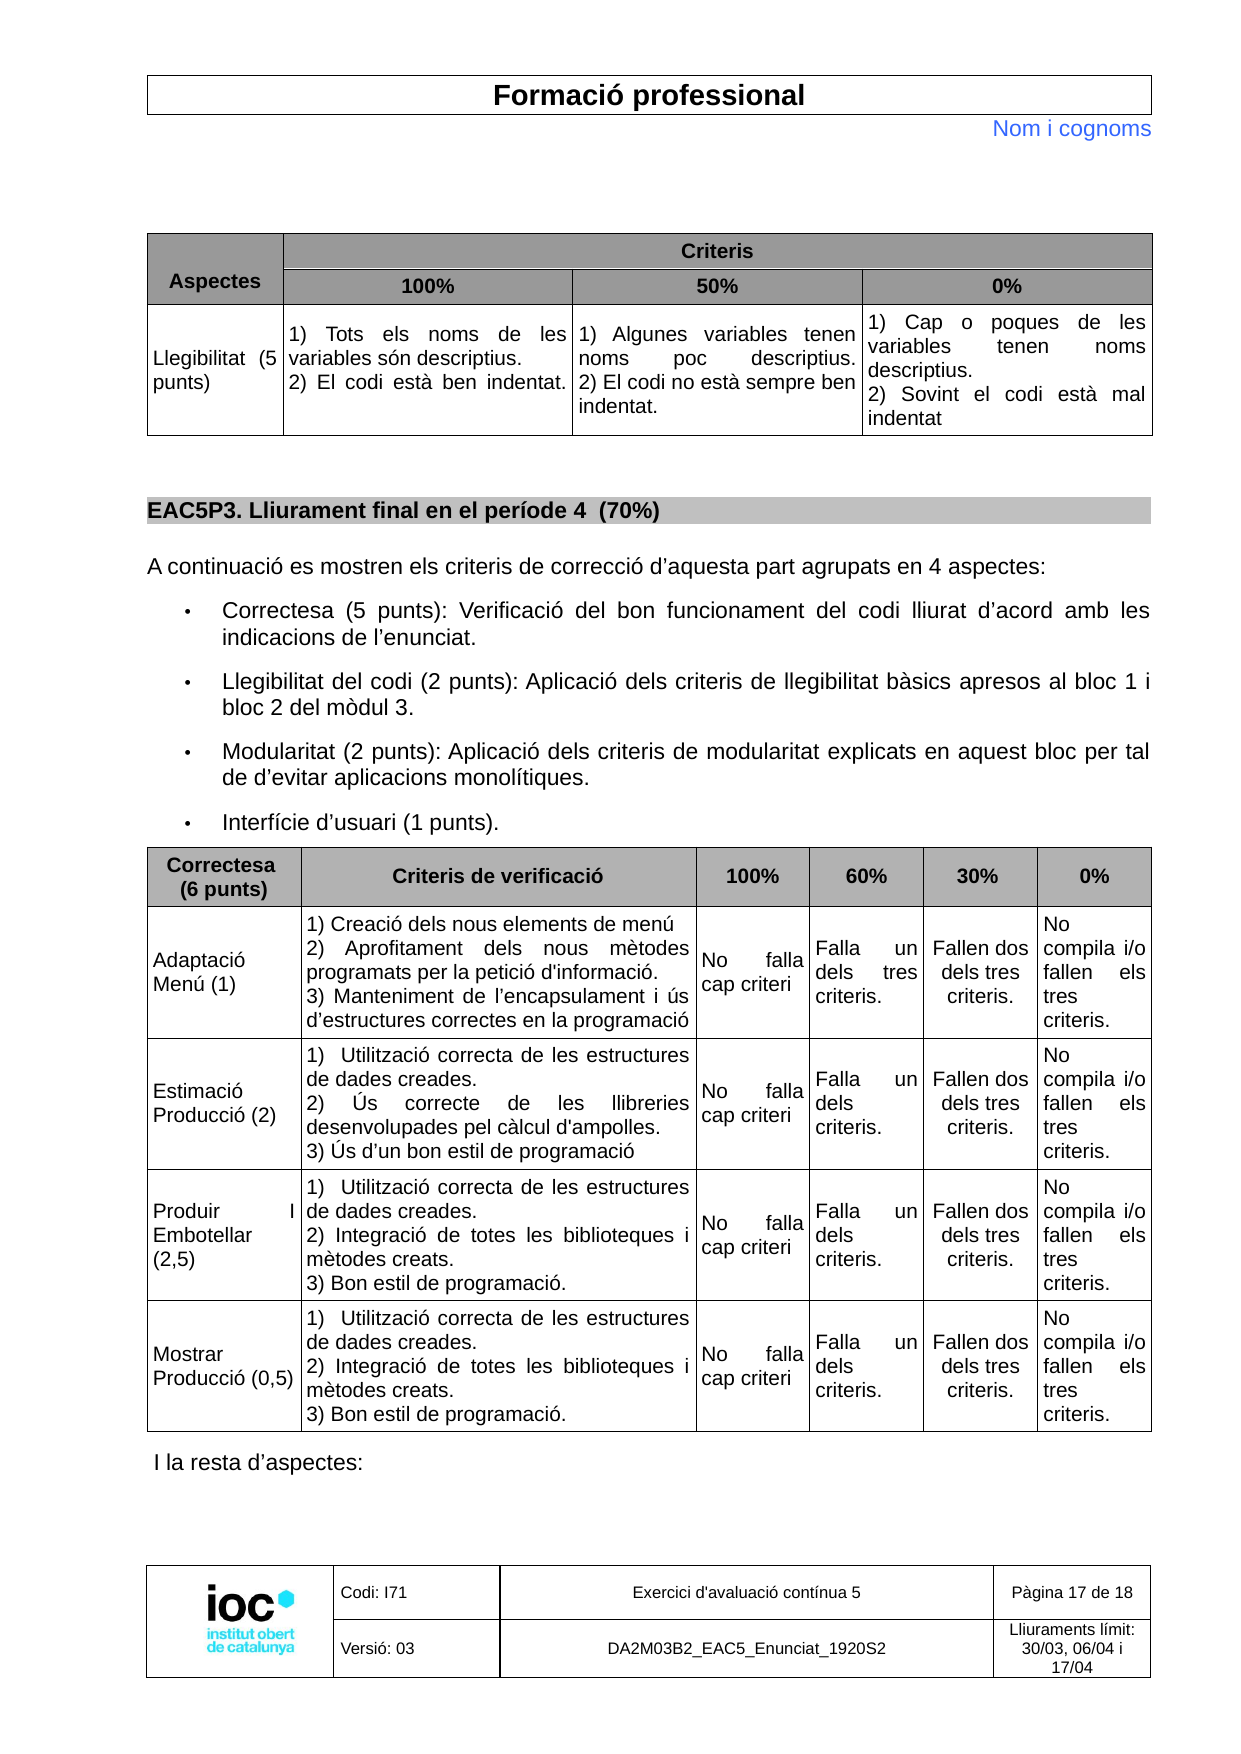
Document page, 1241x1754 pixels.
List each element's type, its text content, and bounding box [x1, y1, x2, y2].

list Llegibilitat del codi (2 punts): Aplicació dels criteris de llegibilitat bàsics apresos al bloc 1 i bloc 2 del mòdul 3. [184, 668, 1151, 720]
table_cell 1) Utilització correcta de les estructures de dades creades. 2) Ús correcte de les llibreries desenvolupades pel càlcul d'ampolles. 3) Ús d’un bon estil de programació [302, 1039, 696, 1169]
table_cell Fallen dos dels tres criteris. [924, 1301, 1037, 1431]
table_cell 100% [284, 270, 572, 304]
table_header 60% [810, 848, 923, 906]
table_cell No falla cap criteri [697, 907, 809, 1037]
table_cell No falla cap criteri [697, 1170, 809, 1300]
table_cell 0% [863, 270, 1152, 304]
table_cell Llegibilitat (5 punts) [148, 305, 283, 435]
table_cell Falla un dels tres criteris. [810, 907, 923, 1037]
table_cell 1) Creació dels nous elements de menú 2) Aprofitament dels nous mètodes programats per la petició d'informació. 3) Manteniment de l’encapsulament i ús d’estructures correctes en la programació [302, 907, 696, 1037]
picture [194, 1571, 308, 1666]
table_cell Falla un dels criteris. [810, 1170, 923, 1300]
table_header 100% [697, 848, 809, 906]
table_cell No compila i/o fallen els tres criteris. [1038, 1301, 1151, 1431]
table_header Correctesa (6 punts) [148, 848, 301, 906]
text A continuació es mostren els criteris de correcció d’aquesta part agrupats en 4 aspectes: [147, 553, 1151, 579]
table_cell Adaptació Menú (1) [148, 907, 301, 1037]
table_header Aspectes [148, 234, 283, 304]
table_cell No compila i/o fallen els tres criteris. [1038, 907, 1151, 1037]
table_header 30% [924, 848, 1037, 906]
table_cell Falla un dels criteris. [810, 1301, 923, 1431]
table_cell 1) Cap o poques de les variables tenen noms descriptius. 2) Sovint el codi està mal indentat [863, 305, 1152, 435]
table_cell Falla un dels criteris. [810, 1039, 923, 1169]
list Interfície d’usuari (1 punts). [184, 808, 1151, 835]
table_header Criteris de verificació [302, 848, 696, 906]
text EAC5P3. Lliurament final en el període 4 (70%) [147, 497, 1151, 524]
table_cell 1) Tots els noms de les variables són descriptius. 2) El codi està ben indentat. [284, 305, 572, 435]
table_cell 1) Utilització correcta de les estructures de dades creades. 2) Integració de totes les biblioteques i mètodes creats. 3) Bon estil de programació. [302, 1301, 696, 1431]
list Correctesa (5 punts): Verificació del bon funcionament del codi lliurat d’acord amb les indicacions de l’enunciat. [184, 597, 1151, 650]
table_cell Estimació Producció (2) [148, 1039, 301, 1169]
table_cell Produir I Embotellar (2,5) [148, 1170, 301, 1300]
table_cell Fallen dos dels tres criteris. [924, 1039, 1037, 1169]
table_cell No falla cap criteri [697, 1039, 809, 1169]
table_header 0% [1038, 848, 1151, 906]
table_cell Fallen dos dels tres criteris. [924, 907, 1037, 1037]
table_cell No compila i/o fallen els tres criteris. [1038, 1170, 1151, 1300]
text I la resta d’aspectes: [147, 1449, 1151, 1476]
table_cell No falla cap criteri [697, 1301, 809, 1431]
table_cell Fallen dos dels tres criteris. [924, 1170, 1037, 1300]
table_header Criteris [284, 234, 1152, 268]
list Modularitat (2 punts): Aplicació dels criteris de modularitat explicats en aquest bloc per tal de d’evitar aplicacions monolítiques. [184, 738, 1151, 791]
table_cell 50% [573, 270, 862, 304]
table_cell 1) Utilització correcta de les estructures de dades creades. 2) Integració de totes les biblioteques i mètodes creats. 3) Bon estil de programació. [302, 1170, 696, 1300]
table_cell Mostrar Producció (0,5) [148, 1301, 301, 1431]
table_cell No compila i/o fallen els tres criteris. [1038, 1039, 1151, 1169]
table_cell 1) Algunes variables tenen noms poc descriptius. 2) El codi no està sempre ben indentat. [573, 305, 862, 435]
